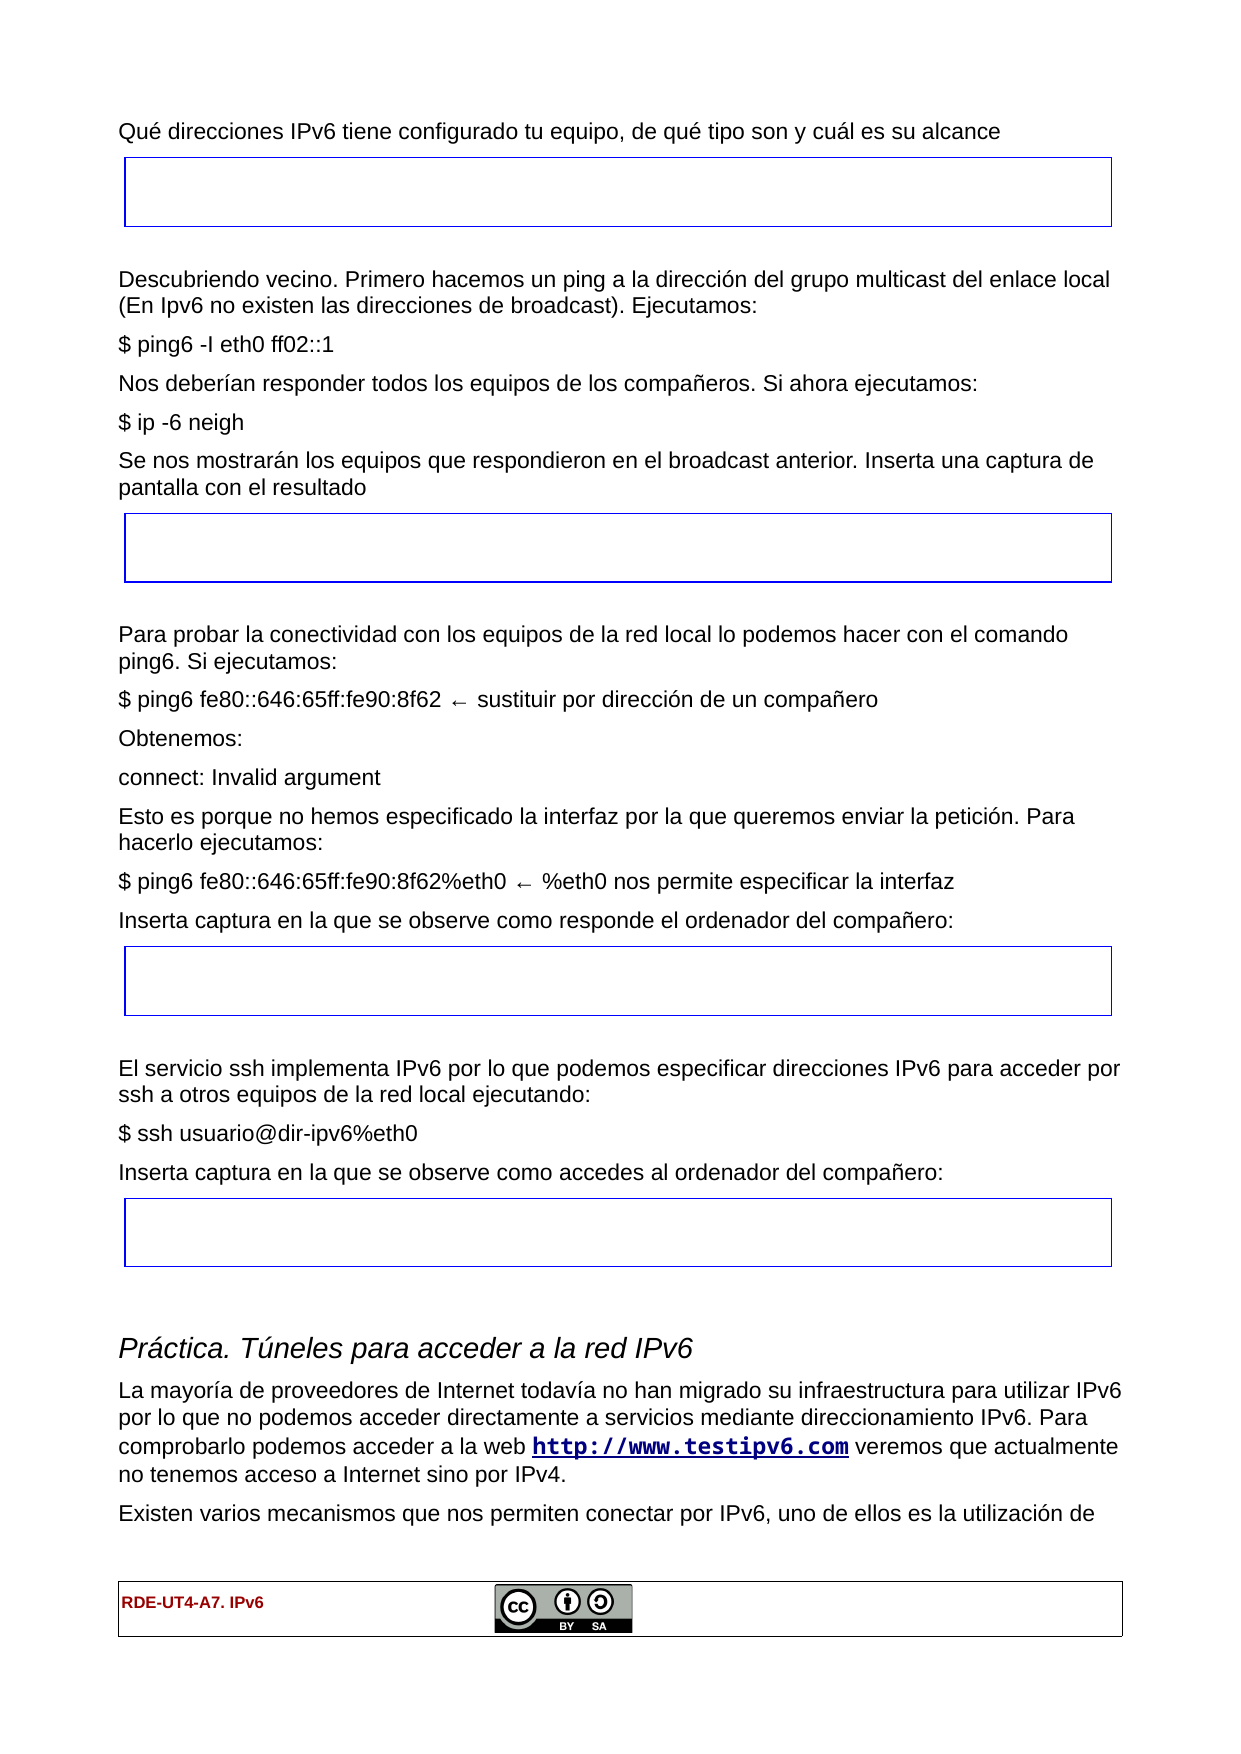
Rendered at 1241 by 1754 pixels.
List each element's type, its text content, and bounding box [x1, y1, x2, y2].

text connect: Invalid argument [118, 764, 1122, 791]
text Para probar la conectividad con los equipos de la red local lo podemos hacer con el comando ping6. Si ejecutamos: [118, 621, 1122, 674]
table_header [126, 947, 1111, 1015]
text Inserta captura en la que se observe como accedes al ordenador del compañero: [118, 1159, 1122, 1185]
text Esto es porque no hemos especificado la interfaz por la que queremos enviar la petición. Para hacerlo ejecutamos: [118, 803, 1122, 856]
text Existen varios mecanismos que nos permiten conectar por IPv6, uno de ellos es la utilización de [118, 1500, 1122, 1526]
table_header [126, 514, 1111, 581]
text Nos deberían responder todos los equipos de los compañeros. Si ahora ejecutamos: [118, 370, 1122, 396]
picture [494, 1584, 633, 1633]
table_header [126, 158, 1111, 226]
text Descubriendo vecino. Primero hacemos un ping a la dirección del grupo multicast del enlace local (En Ipv6 no existen las direcciones de broadcast). Ejecutamos: [118, 266, 1122, 318]
text Obtenemos: [118, 725, 1122, 752]
table_header [126, 1199, 1111, 1266]
subtitle Práctica. Túneles para acceder a la red IPv6 [118, 1331, 1122, 1365]
text $ ping6 fe80::646:65ff:fe90:8f62 ← sustituir por dirección de un compañero [118, 686, 1122, 713]
text $ ping6 fe80::646:65ff:fe90:8f62%eth0 ← %eth0 nos permite especificar la interfaz [118, 868, 1122, 894]
text Se nos mostrarán los equipos que respondieron en el broadcast anterior. Inserta una captura de pantalla con el resultado [118, 447, 1122, 500]
text Inserta captura en la que se observe como responde el ordenador del compañero: [118, 907, 1122, 933]
text $ ping6 -I eth0 ff02::1 [118, 331, 1122, 357]
text La mayoría de proveedores de Internet todavía no han migrado su infraestructura para utilizar IPv6 por lo que no podemos acceder directamente a servicios mediante direccionamiento IPv6. Para comprobarlo podemos acceder a la web http://www.testipv6.com veremos que actualmente no tenemos acceso a Internet sino por IPv4. [118, 1377, 1122, 1487]
text $ ssh usuario@dir-ipv6%eth0 [118, 1120, 1122, 1146]
text El servicio ssh implementa IPv6 por lo que podemos especificar direcciones IPv6 para acceder por ssh a otros equipos de la red local ejecutando: [118, 1054, 1122, 1107]
text $ ip -6 neigh [118, 408, 1122, 435]
text Qué direcciones IPv6 tiene configurado tu equipo, de qué tipo son y cuál es su alcance [118, 118, 1122, 144]
